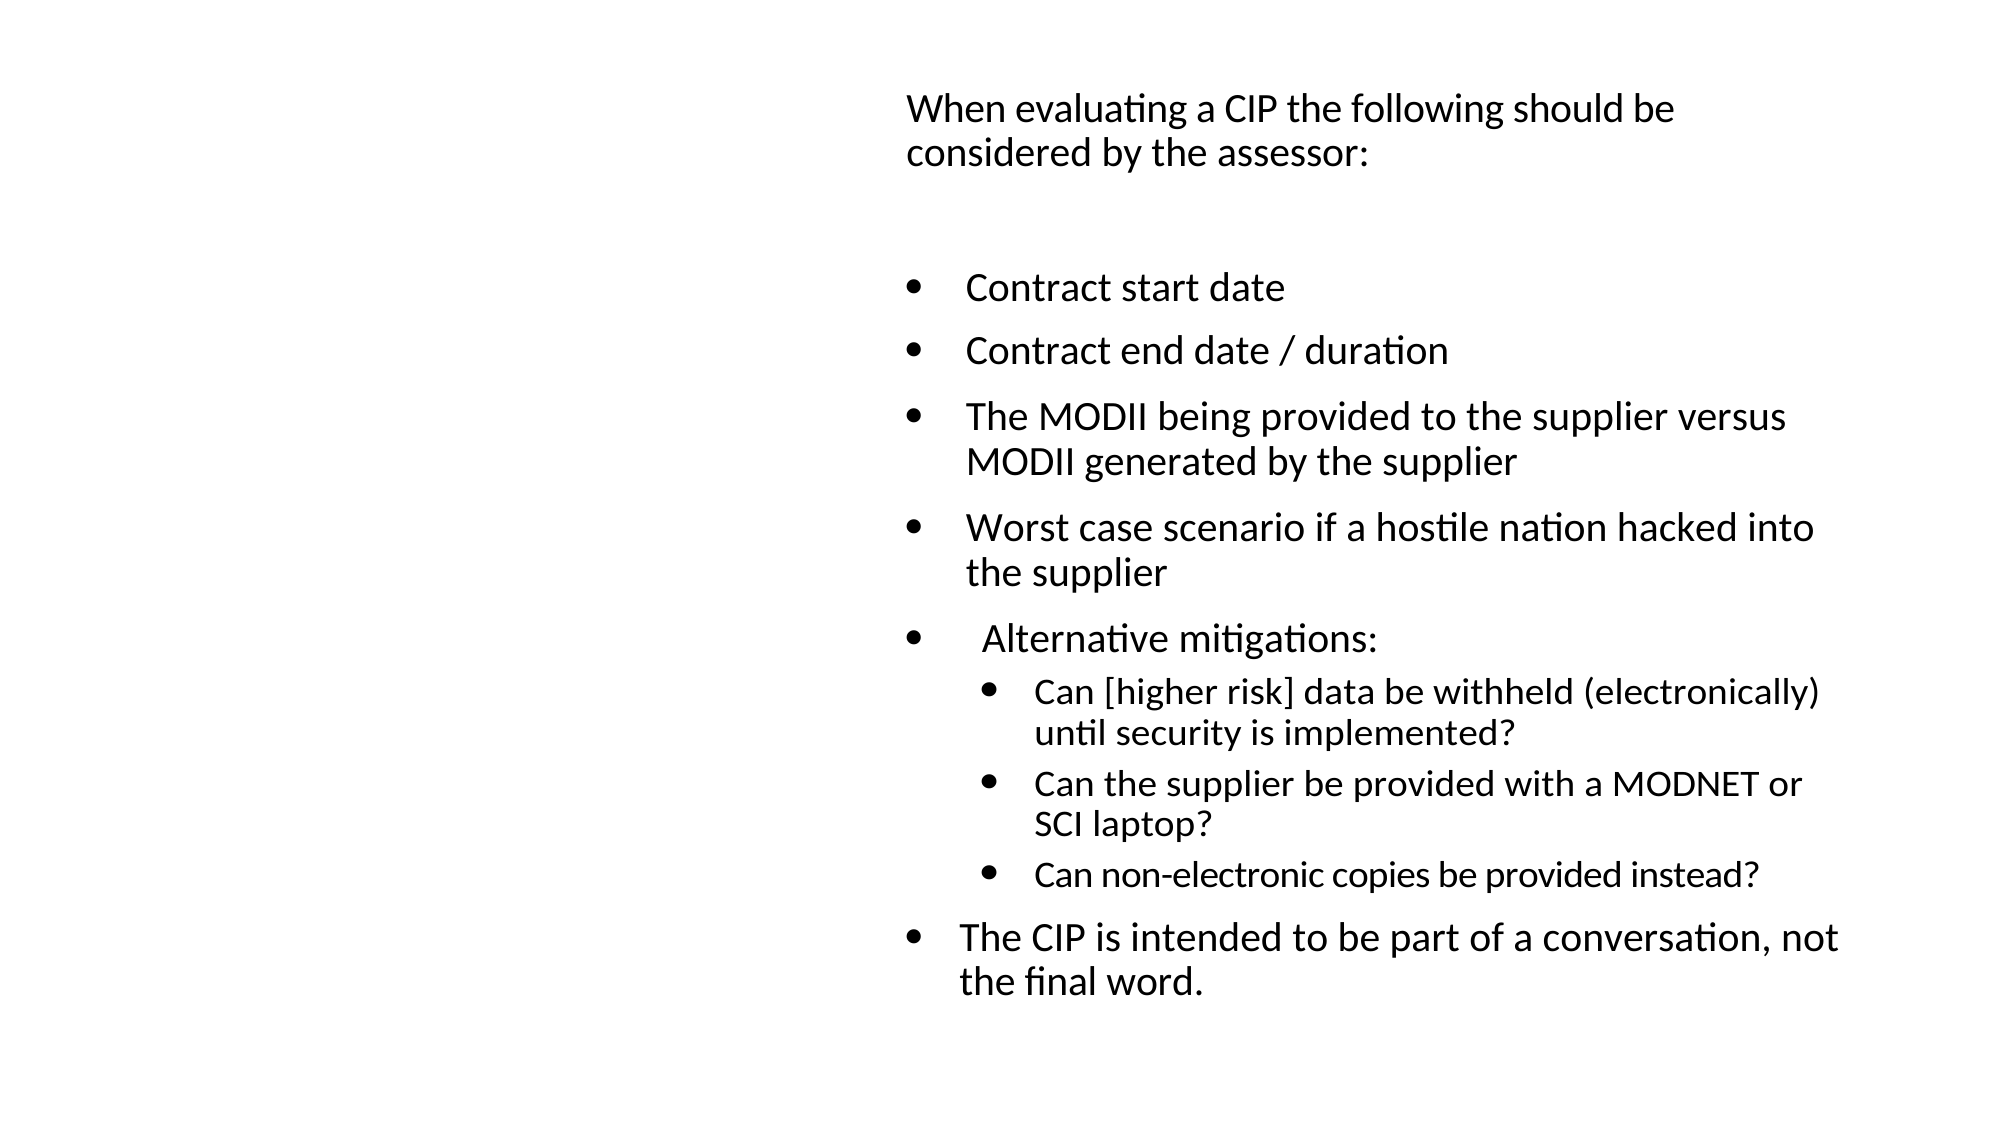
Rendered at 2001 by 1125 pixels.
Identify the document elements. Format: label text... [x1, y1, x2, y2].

list Contract start date [907, 266, 1860, 311]
text the supplier [966, 550, 1860, 595]
list The MODII being provided to the supplier versus MODII generated by the supplier [907, 394, 1860, 484]
list Can [higher risk] data be withheld (electronically) until security is implemented? [982, 672, 1860, 753]
list Can non-electronic copies be provided instead? [982, 855, 1860, 895]
list Contract end date / duration [907, 329, 1860, 374]
list Alternative mitigations: [907, 616, 1860, 661]
text When evaluating a CIP the following should be [906, 86, 1688, 131]
text considered by the assessor: [906, 131, 1688, 175]
list Worst case scenario if a hostile nation hacked into [907, 505, 1860, 550]
text Evaluating a CIP [72, 390, 651, 480]
list Can the supplier be provided with a MODNET or SCI laptop? [982, 764, 1822, 845]
list The CIP is intended to be part of a conversation, not the final word. [907, 916, 1860, 1005]
